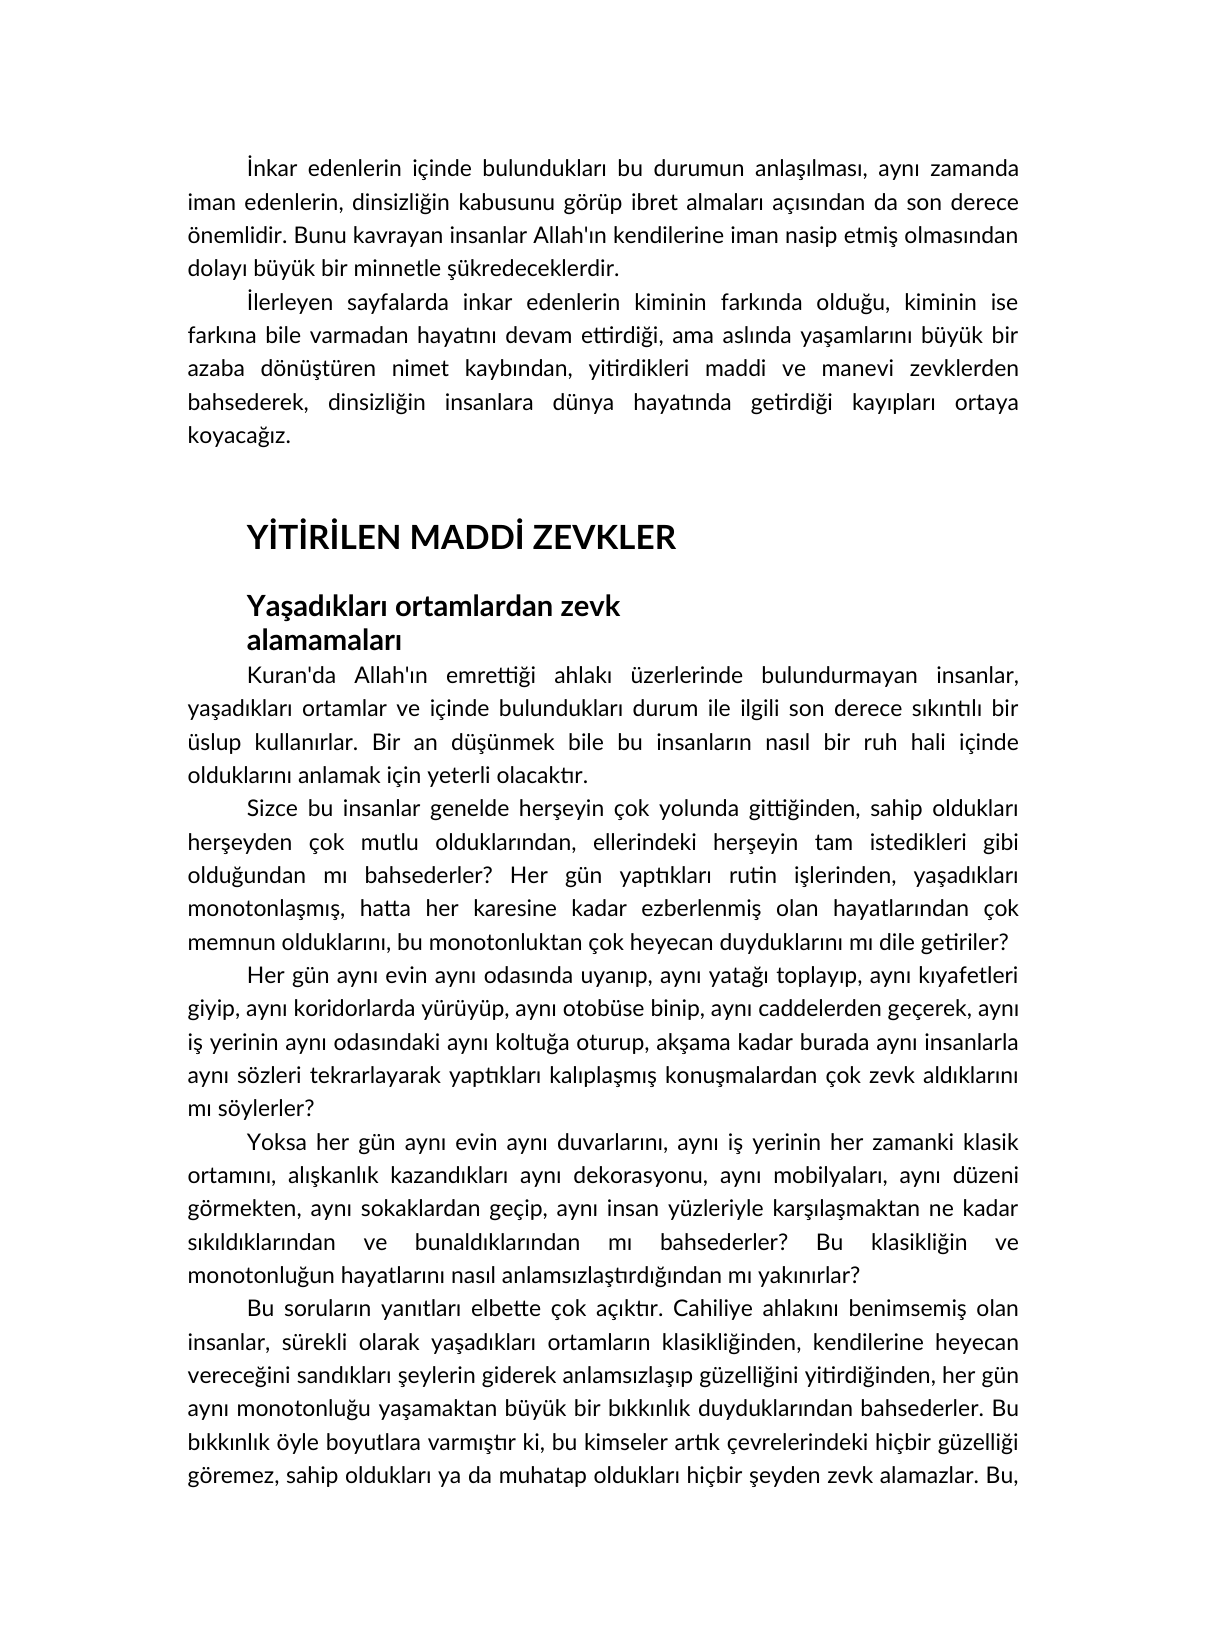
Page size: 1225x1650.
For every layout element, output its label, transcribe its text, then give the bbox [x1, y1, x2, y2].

text İnkar edenlerin içinde bulundukları bu durumun anlaşılması, aynı zamanda iman edenlerin, dinsizliğin kabusunu görüp ibret almaları açısından da son derece önemlidir. Bunu kavrayan insanlar Allah'ın kendilerine iman nasip etmiş olmasından dolayı büyük bir minnetle şükredeceklerdir. [187, 150, 1020, 283]
text Her gün aynı evin aynı odasında uyanıp, aynı yatağı toplayıp, aynı kıyafetleri giyip, aynı koridorlarda yürüyüp, aynı otobüse binip, aynı caddelerden geçerek, aynı iş yerinin aynı odasındaki aynı koltuğa oturup, akşama kadar burada aynı insanlarla aynı sözleri tekrarlayarak yaptıkları kalıplaşmış konuşmalardan çok zevk aldıklarını mı söylerler? [187, 957, 1020, 1123]
text YİTİRİLEN MADDİ ZEVKLER [187, 517, 1020, 557]
text Bu soruların yanıtları elbette çok açıktır. Cahiliye ahlakını benimsemiş olan insanlar, sürekli olarak yaşadıkları ortamların klasikliğinden, kendilerine heyecan vereceğini sandıkları şeylerin giderek anlamsızlaşıp güzelliğini yitirdiğinden, her gün aynı monotonluğu yaşamaktan büyük bir bıkkınlık duyduklarından bahsederler. Bu bıkkınlık öyle boyutlara varmıştır ki, bu kimseler artık çevrelerindeki hiçbir güzelliği göremez, sahip oldukları ya da muhatap oldukları hiçbir şeyden zevk alamazlar. Bu, [187, 1290, 1020, 1490]
text Yaşadıkları ortamlardan zevk [187, 590, 1020, 623]
text alamamaları [187, 623, 1020, 657]
text Yoksa her gün aynı evin aynı duvarlarını, aynı iş yerinin her zamanki klasik ortamını, alışkanlık kazandıkları aynı dekorasyonu, aynı mobilyaları, aynı düzeni görmekten, aynı sokaklardan geçip, aynı insan yüzleriyle karşılaşmaktan ne kadar sıkıldıklarından ve bunaldıklarından mı bahsederler? Bu klasikliğin ve monotonluğun hayatlarını nasıl anlamsızlaştırdığından mı yakınırlar? [187, 1123, 1020, 1290]
text Sizce bu insanlar genelde herşeyin çok yolunda gittiğinden, sahip oldukları herşeyden çok mutlu olduklarından, ellerindeki herşeyin tam istedikleri gibi olduğundan mı bahsederler? Her gün yaptıkları rutin işlerinden, yaşadıkları monotonlaşmış, hatta her karesine kadar ezberlenmiş olan hayatlarından çok memnun olduklarını, bu monotonluktan çok heyecan duyduklarını mı dile getiriler? [187, 790, 1020, 957]
text Kuran'da Allah'ın emrettiği ahlakı üzerlerinde bulundurmayan insanlar, yaşadıkları ortamlar ve içinde bulundukları durum ile ilgili son derece sıkıntılı bir üslup kullanırlar. Bir an düşünmek bile bu insanların nasıl bir ruh hali içinde olduklarını anlamak için yeterli olacaktır. [187, 657, 1020, 790]
text İlerleyen sayfalarda inkar edenlerin kiminin farkında olduğu, kiminin ise farkına bile varmadan hayatını devam ettirdiği, ama aslında yaşamlarını büyük bir azaba dönüştüren nimet kaybından, yitirdikleri maddi ve manevi zevklerden bahsederek, dinsizliğin insanlara dünya hayatında getirdiği kayıpları ortaya koyacağız. [187, 283, 1020, 450]
